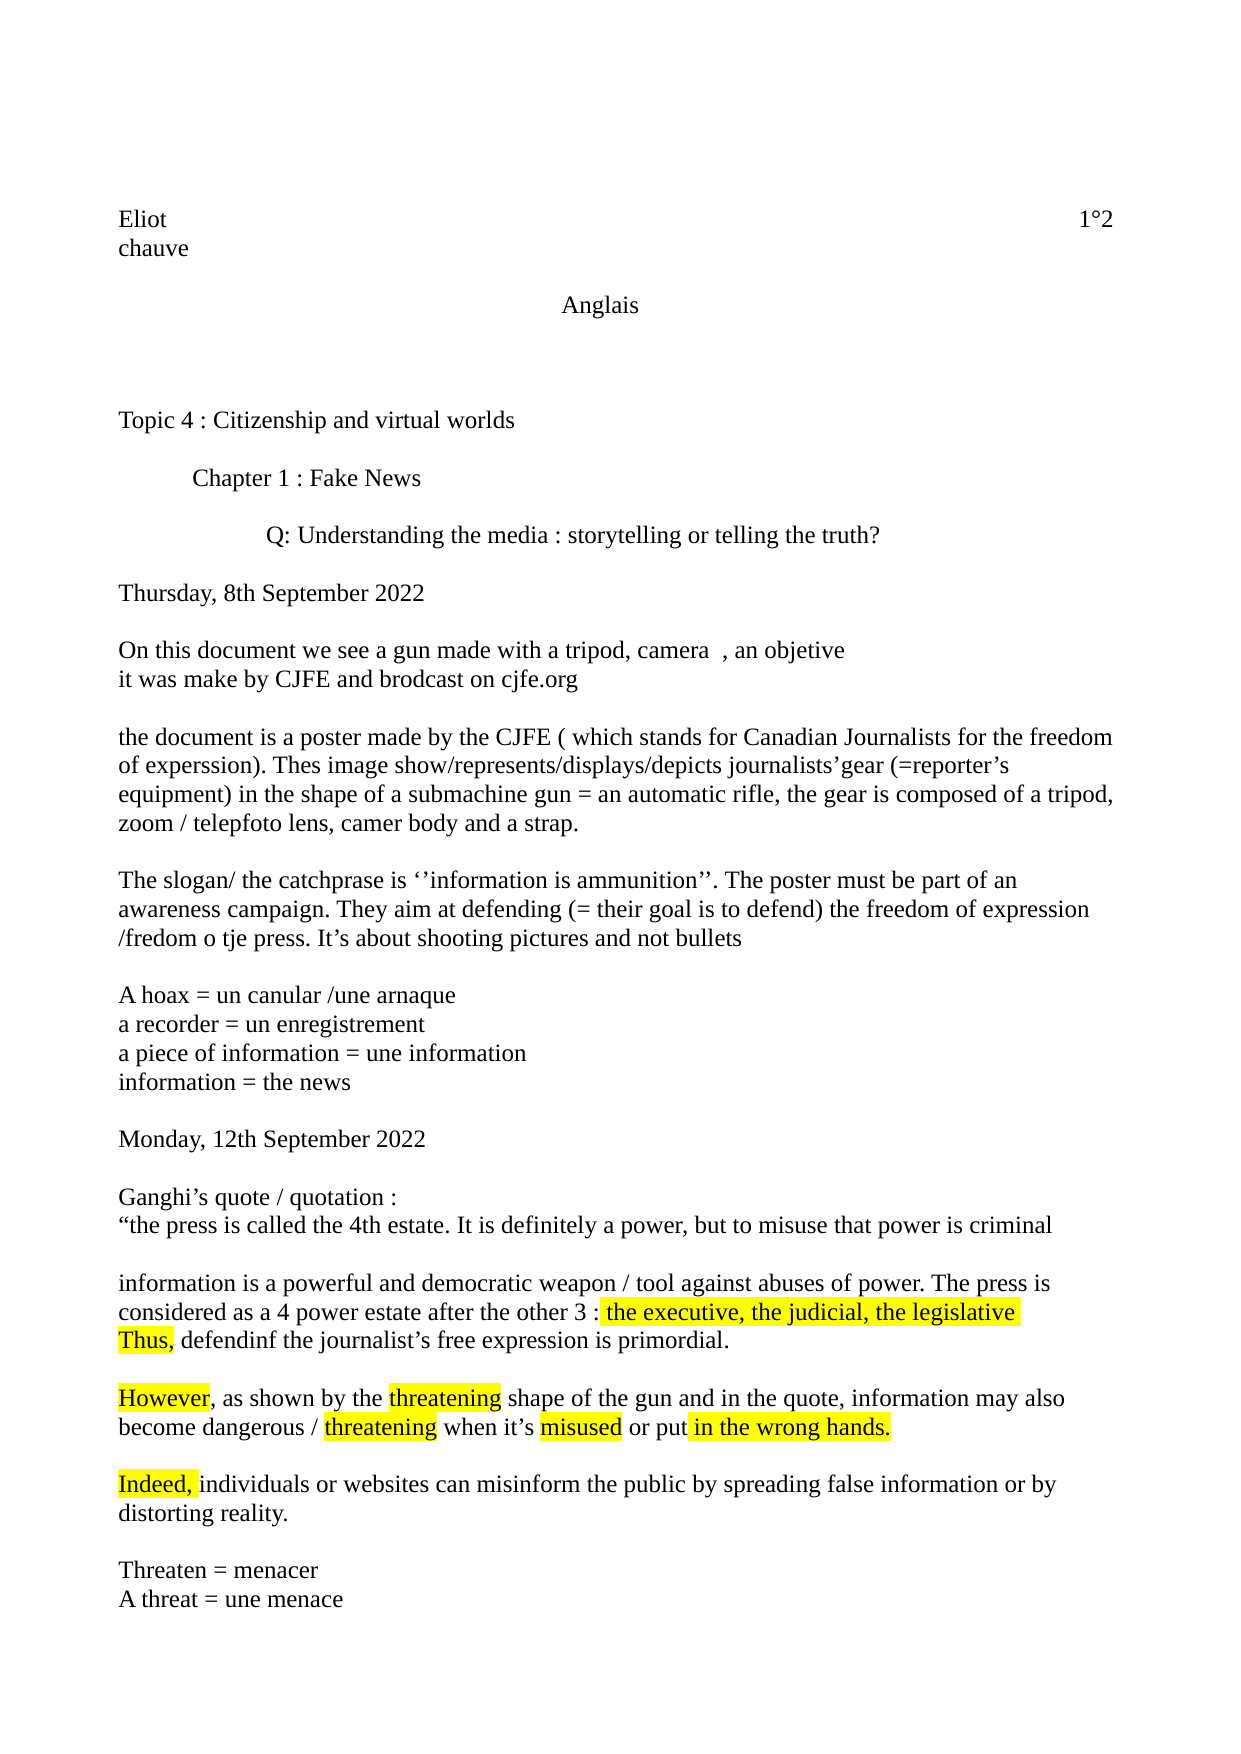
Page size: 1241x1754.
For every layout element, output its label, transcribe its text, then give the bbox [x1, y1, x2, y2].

text Eliot 1°2 [118, 204, 1122, 233]
text the document is a poster made by the CJFE ( which stands for Canadian Journalists for the freedom of experssion). Thes image show/represents/displays/depicts journalists’gear (=reporter’s equipment) in the shape of a submachine gun = an automatic rifle, the gear is composed of a tripod, zoom / telepfoto lens, camer body and a strap. [118, 722, 1122, 837]
text Thursday, 8th September 2022 [118, 578, 1122, 607]
text The slogan/ the catchprase is ‘’information is ammunition’’. The poster must be part of an awareness campaign. They aim at defending (= their goal is to defend) the freedom of expression /fredom o tje press. It’s about shooting pictures and not bullets [118, 866, 1122, 952]
text Chapter 1 : Fake News [118, 463, 1122, 492]
text However, as shown by the threatening shape of the gun and in the quote, information may also become dangerous / threatening when it’s misused or put in the wrong hands. [118, 1383, 1122, 1441]
text Topic 4 : Citizenship and virtual worlds [118, 406, 1122, 434]
text Thus, defendinf the journalist’s free expression is primordial. [118, 1326, 1122, 1354]
text it was make by CJFE and brodcast on cjfe.org [118, 664, 1122, 693]
text On this document we see a gun made with a tripod, camera , an objetive [118, 636, 1122, 664]
text A threat = une menace [118, 1584, 1122, 1613]
text Ganghi’s quote / quotation : [118, 1182, 1122, 1211]
text Anglais [118, 291, 1122, 319]
text chauve [118, 233, 1122, 262]
text Q: Understanding the media : storytelling or telling the truth? [118, 521, 1122, 549]
text information = the news [118, 1067, 1122, 1096]
text Indeed, individuals or websites can misinform the public by spreading false information or by distorting reality. [118, 1469, 1122, 1527]
text information is a powerful and democratic weapon / tool against abuses of power. The press is considered as a 4 power estate after the other 3 : the executive, the judicial, the legislative [118, 1268, 1122, 1326]
text “the press is called the 4th estate. It is definitely a power, but to misuse that power is criminal [118, 1211, 1122, 1239]
text Monday, 12th September 2022 [118, 1124, 1122, 1153]
text a piece of information = une information [118, 1038, 1122, 1067]
text a recorder = un enregistrement [118, 1009, 1122, 1038]
text Threaten = menacer [118, 1556, 1122, 1584]
text A hoax = un canular /une arnaque [118, 981, 1122, 1009]
